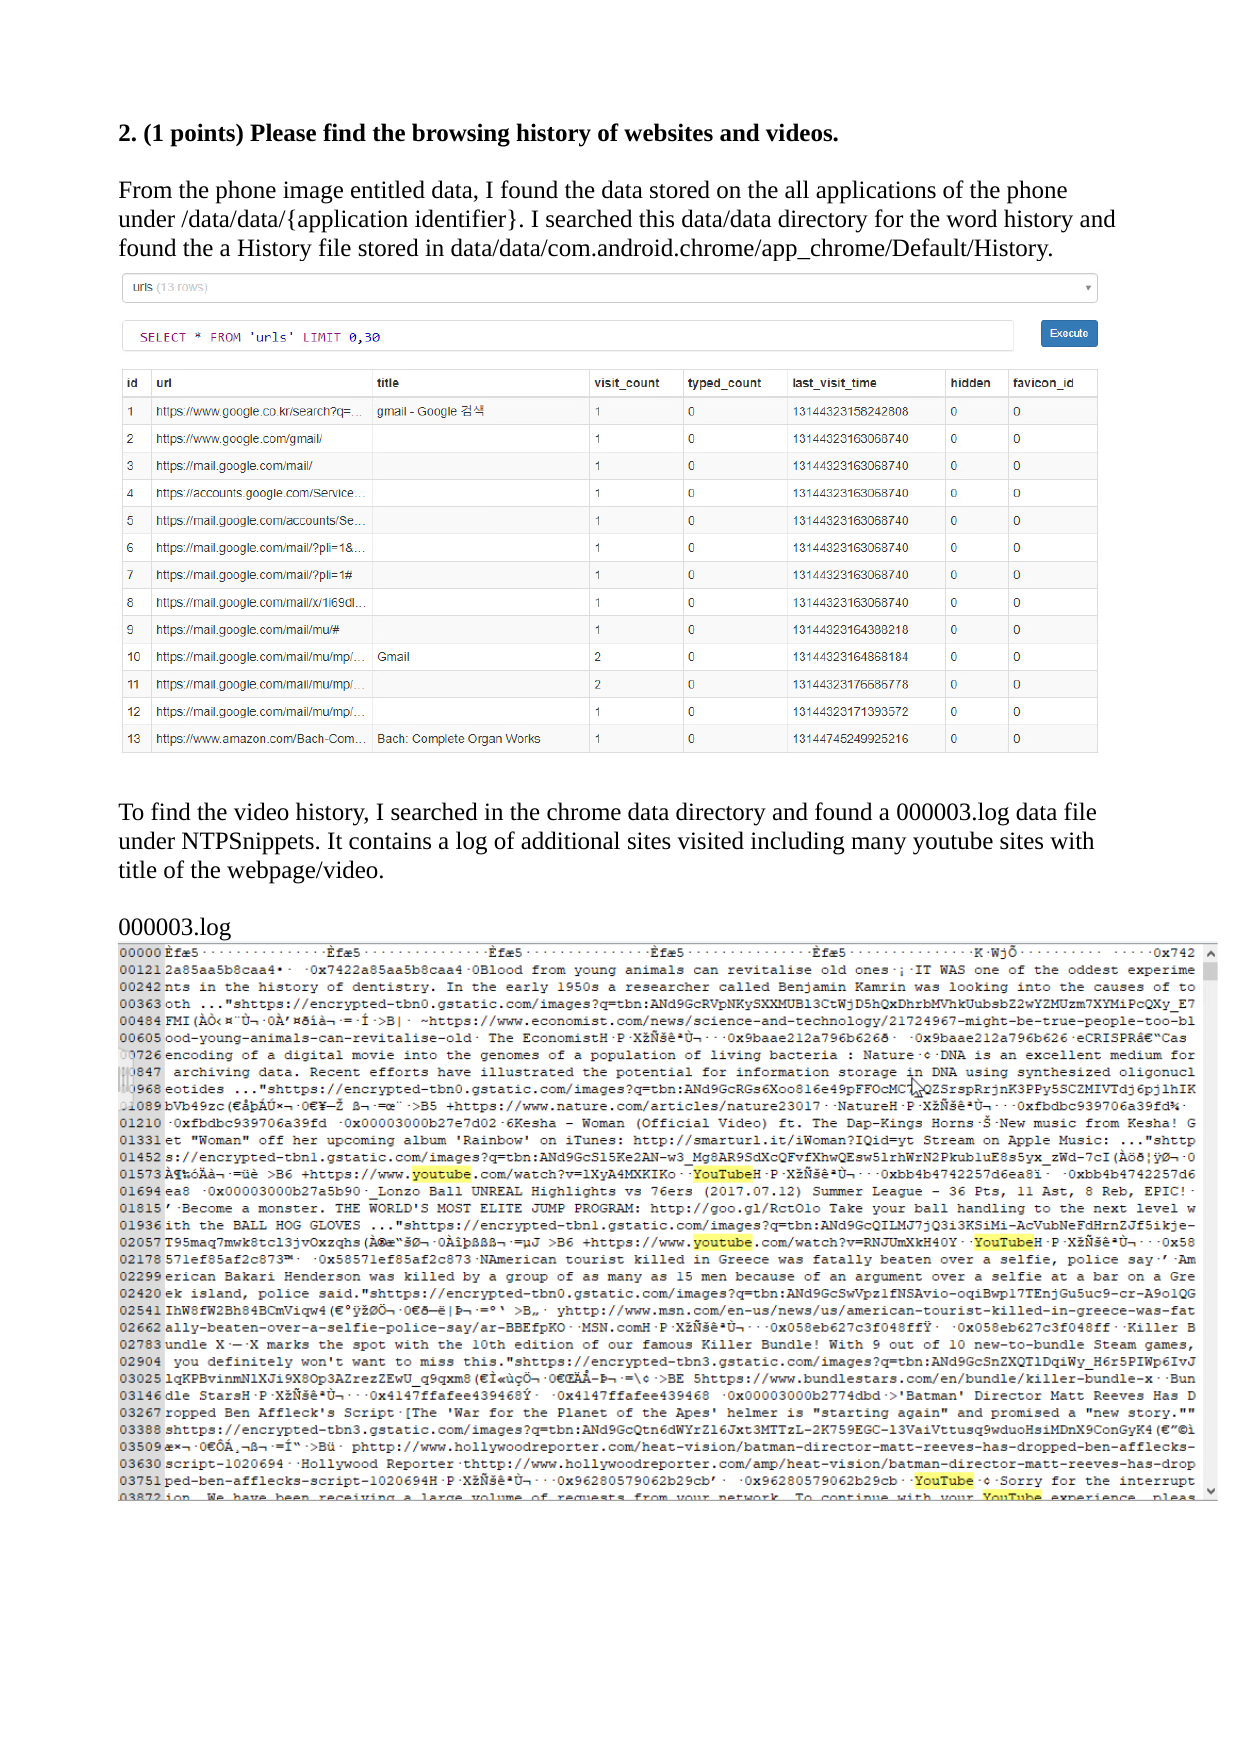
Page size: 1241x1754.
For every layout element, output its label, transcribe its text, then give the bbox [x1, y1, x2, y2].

text 000003.log [118, 912, 1122, 941]
picture [118, 261, 1123, 769]
text To find the video history, I searched in the chrome data directory and found a 000003.log data file under NTPSnippets. It contains a log of additional sites visited including many youtube sites with title of the webpage/video. [118, 797, 1122, 884]
text From the phone image entitled data, I found the data stored on the all applications of the phone under /data/data/{application identifier}. I searched this data/data directory for the word history and found the a History file stored in data/data/com.android.chrome/app_chrome/Default/History. [118, 176, 1122, 261]
text 2. (1 points) Please find the browsing history of websites and videos. [118, 118, 1122, 147]
picture [118, 941, 1218, 1502]
